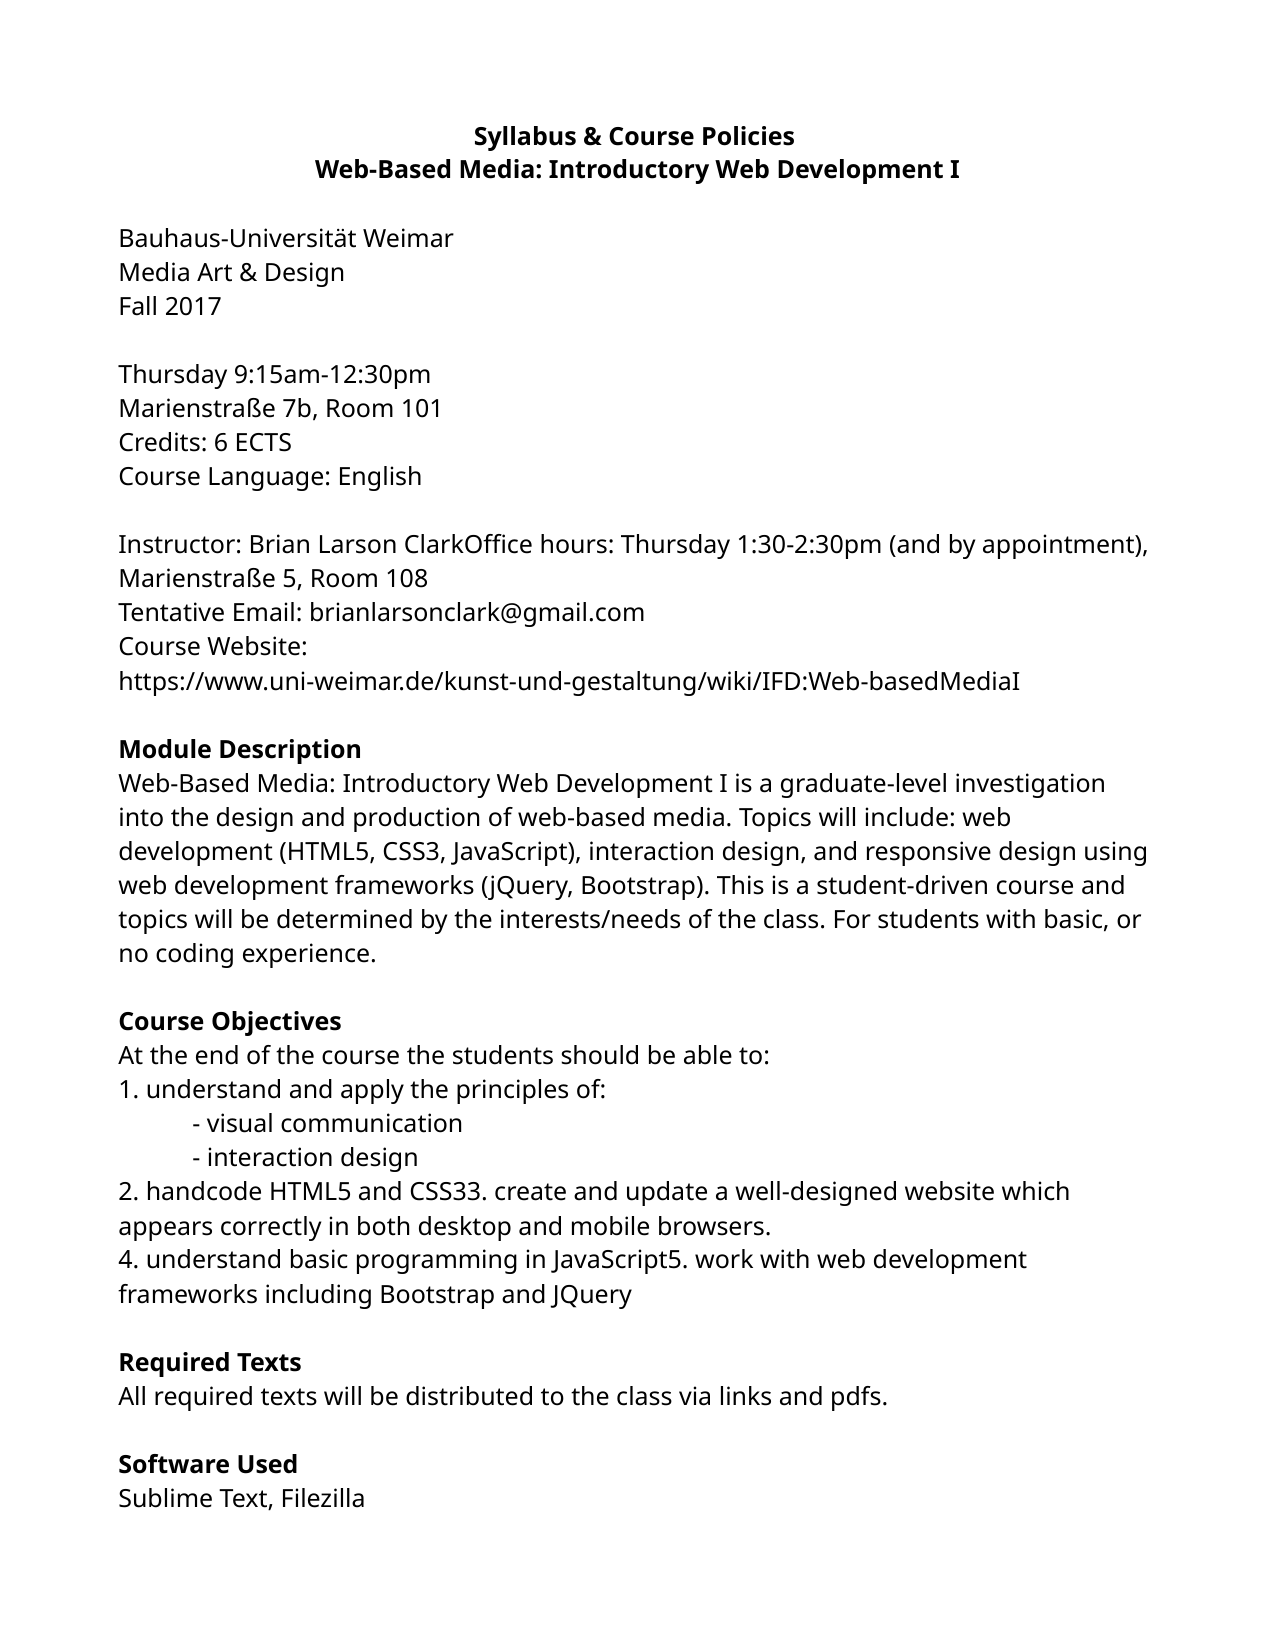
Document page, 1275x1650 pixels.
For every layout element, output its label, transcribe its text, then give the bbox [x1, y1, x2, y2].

text Bauhaus-Universität Weimar [118, 220, 1157, 254]
text All required texts will be distributed to the class via links and pdfs. [118, 1378, 1157, 1412]
text At the end of the course the students should be able to: [118, 1038, 1157, 1072]
text https://www.uni-weimar.de/kunst-und-gestaltung/wiki/IFD:Web-basedMediaI [118, 663, 1157, 697]
text Fall 2017 [118, 288, 1157, 322]
text Software Used [118, 1447, 1157, 1481]
text 1. understand and apply the principles of: [118, 1072, 1157, 1106]
text - interaction design [118, 1140, 1157, 1174]
text Syllabus & Course Policies [118, 118, 1157, 152]
text Course Language: English [118, 459, 1157, 493]
text Thursday 9:15am-12:30pm [118, 357, 1157, 391]
text Sublime Text, Filezilla [118, 1481, 1157, 1515]
text Required Texts [118, 1344, 1157, 1378]
text Marienstraße 7b, Room 101 [118, 391, 1157, 425]
text - visual communication [118, 1106, 1157, 1140]
text Course Objectives [118, 1004, 1157, 1038]
text Course Website: [118, 629, 1157, 663]
text Tentative Email: brianlarsonclark@gmail.com [118, 595, 1157, 629]
text Credits: 6 ECTS [118, 425, 1157, 459]
text 2. handcode HTML5 and CSS3 3. create and update a well-designed website which appears correctly in both desktop and mobile browsers. [118, 1174, 1157, 1242]
text Media Art & Design [118, 254, 1157, 288]
text Web-Based Media: Introductory Web Development I is a graduate-level investigation into the design and production of web-based media. Topics will include: web development (HTML5, CSS3, JavaScript), interaction design, and responsive design using web development frameworks (jQuery, Bootstrap). This is a student-driven course and topics will be determined by the interests/needs of the class. For students with basic, or no coding experience. [118, 765, 1157, 970]
text Web-Based Media: Introductory Web Development I [118, 152, 1157, 186]
text Instructor: Brian Larson Clark Office hours: Thursday 1:30-2:30pm (and by appointment), Marienstraße 5, Room 108 [118, 527, 1157, 595]
text 4. understand basic programming in JavaScript 5. work with web development frameworks including Bootstrap and JQuery [118, 1242, 1157, 1310]
text Module Description [118, 731, 1157, 765]
